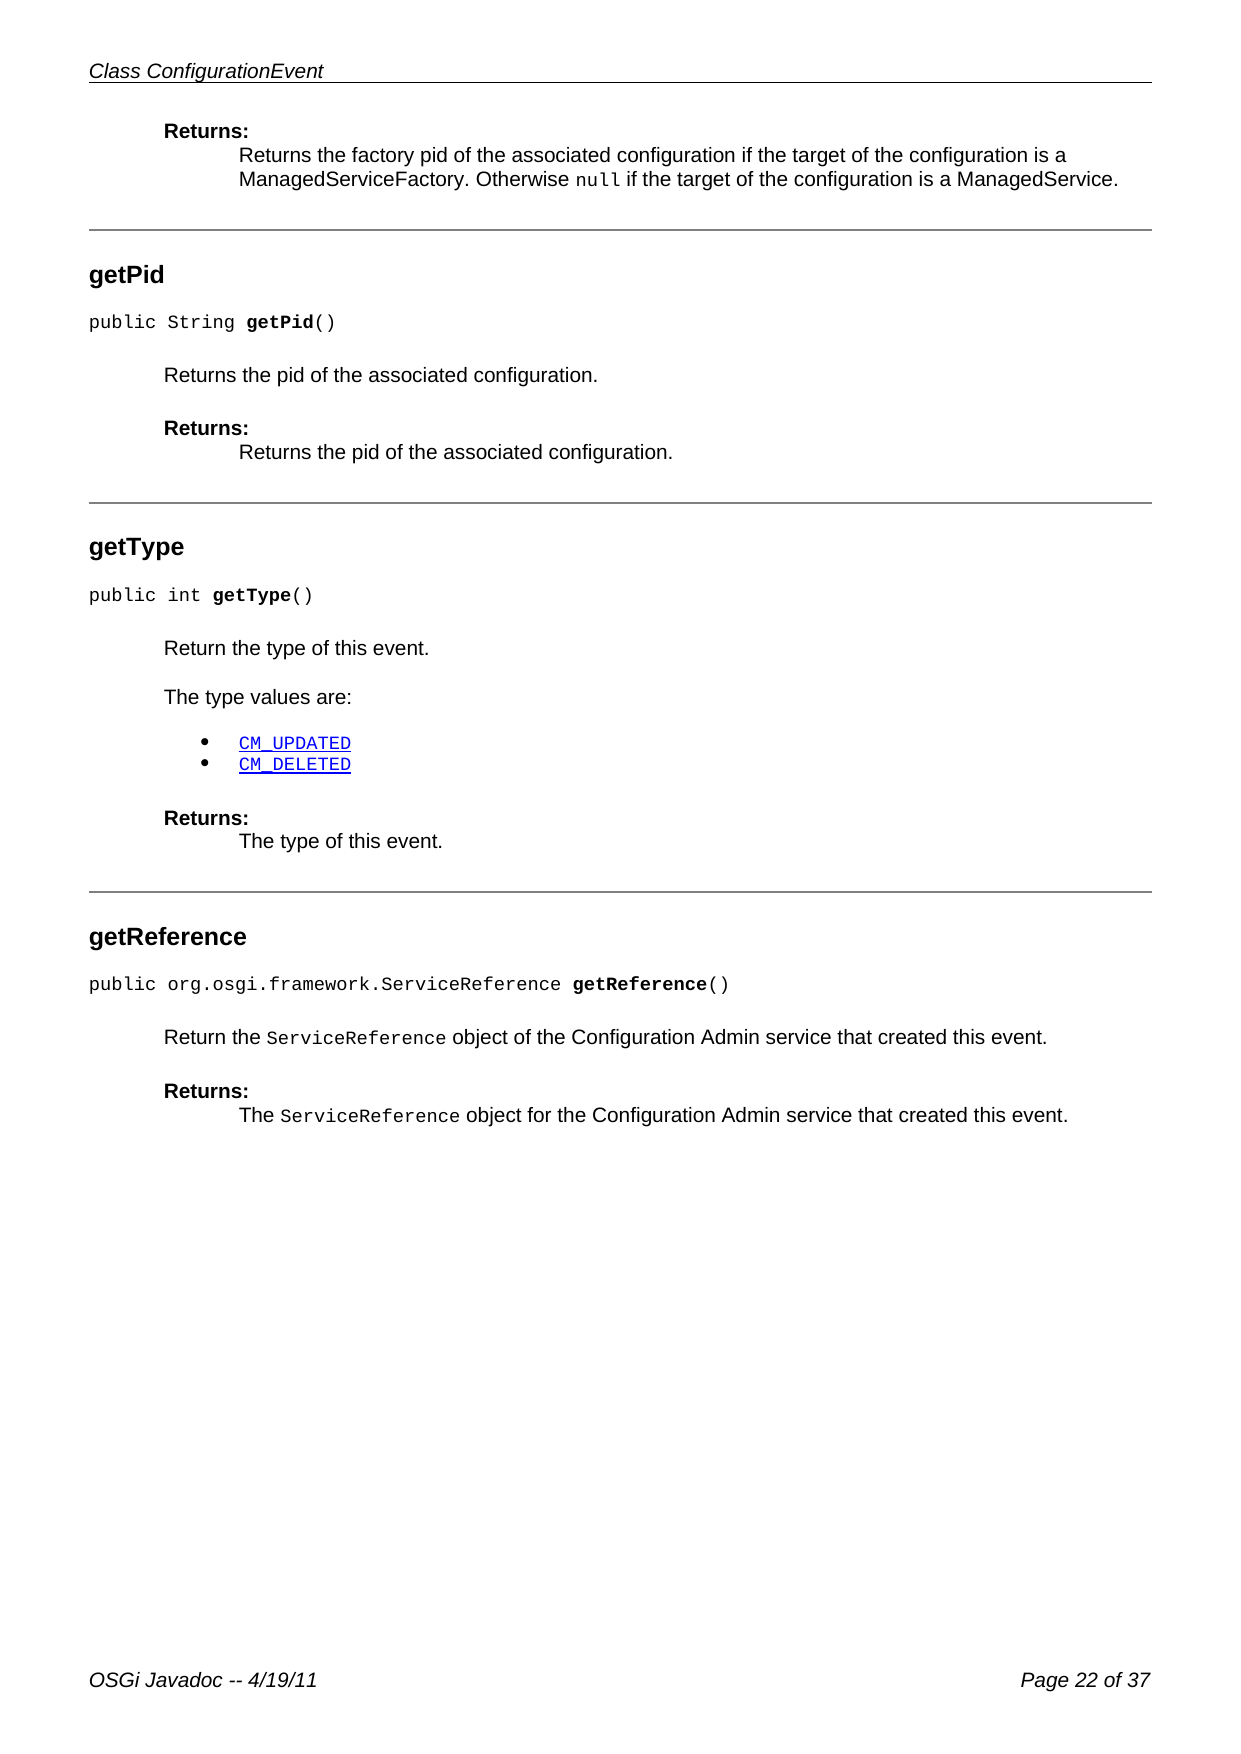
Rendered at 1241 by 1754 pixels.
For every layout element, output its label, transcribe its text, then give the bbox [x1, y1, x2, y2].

list CM_DELETED [201, 755, 1152, 776]
text Returns: [163, 805, 1152, 829]
subtitle getPid [88, 260, 1152, 288]
list CM_UPDATED [201, 734, 1152, 755]
text Return the type of this event. [163, 636, 1152, 660]
text Returns: [163, 118, 1152, 142]
text Returns the pid of the associated configuration. [163, 363, 1152, 387]
text Returns the pid of the associated configuration. [238, 440, 1152, 464]
text Returns: [163, 416, 1152, 440]
text public String getPid() [88, 313, 1152, 334]
subtitle getType [88, 532, 1152, 561]
text The type of this event. [238, 829, 1152, 853]
subtitle getReference [88, 921, 1152, 950]
text The type values are: [163, 685, 1152, 709]
text public int getType() [88, 585, 1152, 607]
text Return the ServiceReference object of the Configuration Admin service that created this event. [163, 1025, 1152, 1050]
text Returns the factory pid of the associated configuration if the target of the configuration is a ManagedServiceFactory. Otherwise null if the target of the configuration is a ManagedService. [238, 142, 1152, 192]
text The ServiceReference object for the Configuration Admin service that created this event. [238, 1103, 1152, 1128]
text Returns: [163, 1079, 1152, 1103]
text public org.osgi.framework.ServiceReference getReference() [88, 974, 1152, 996]
